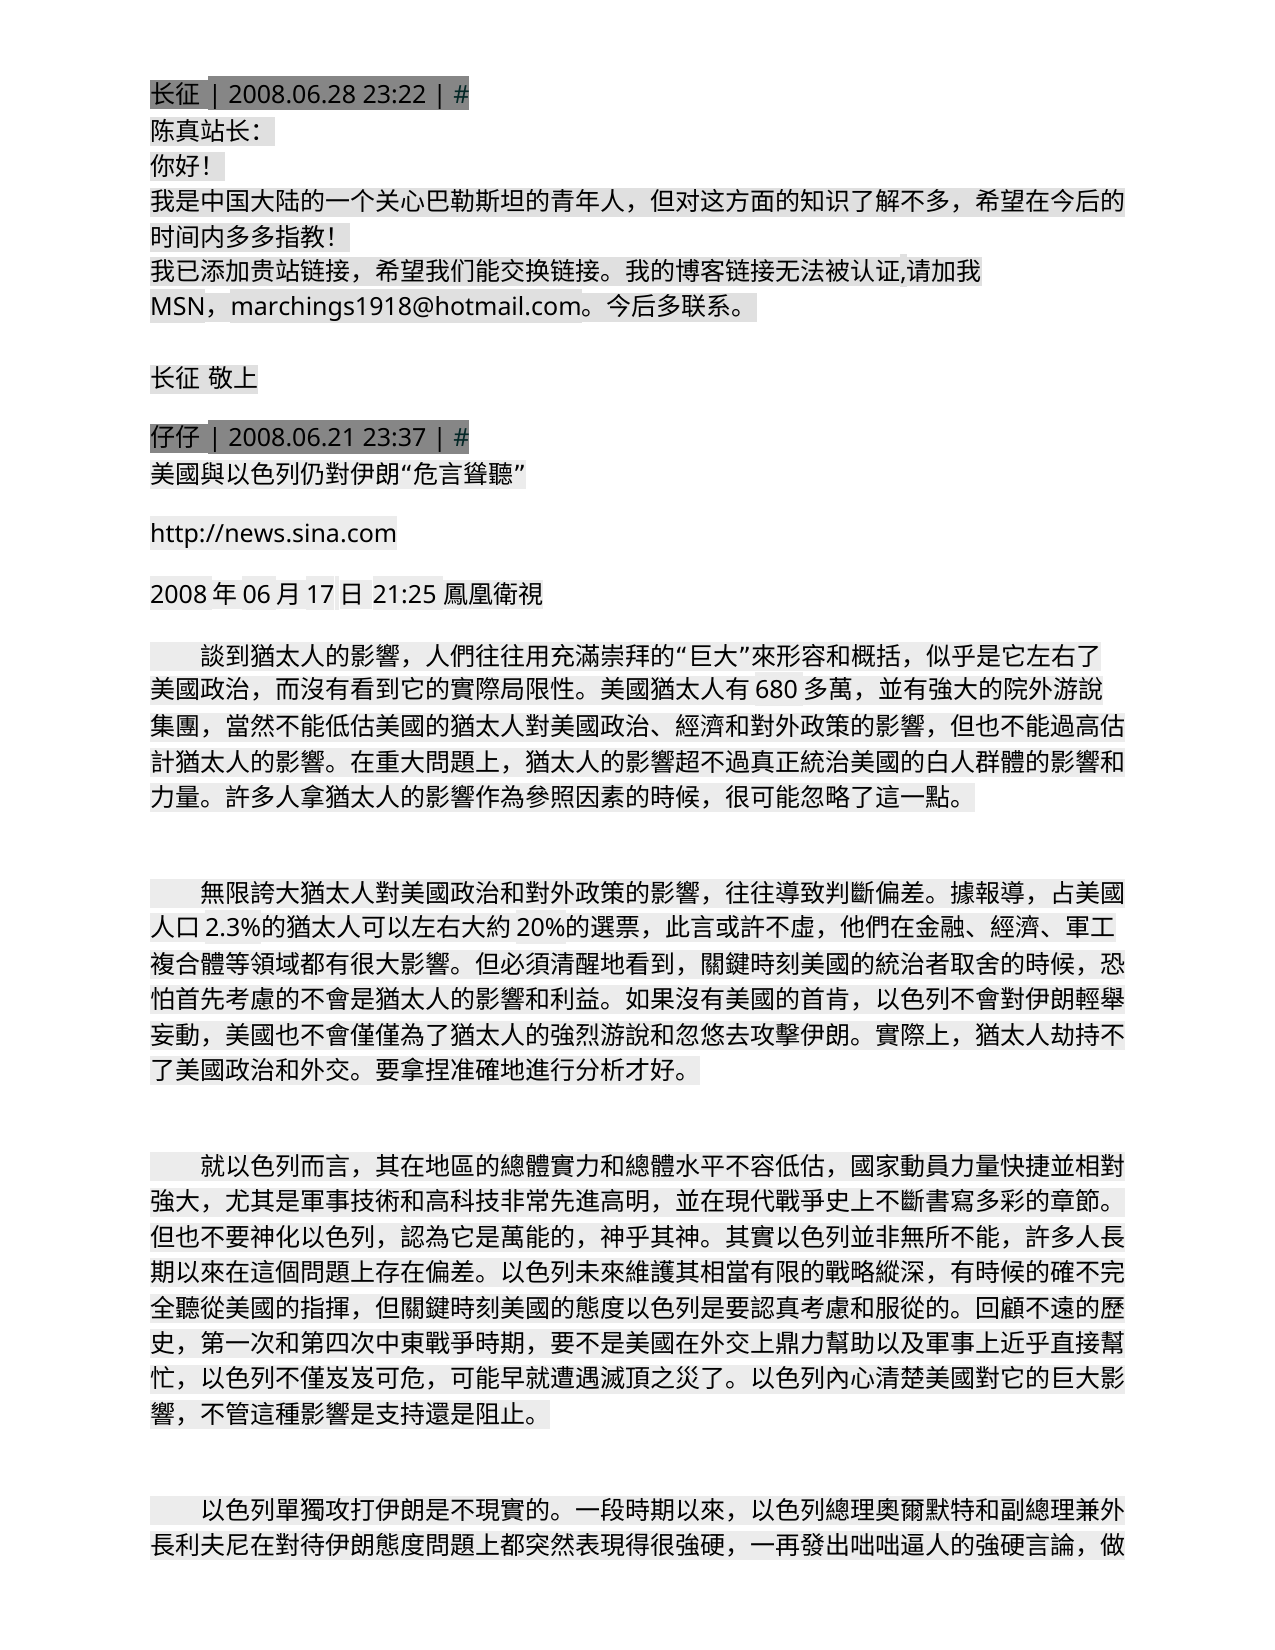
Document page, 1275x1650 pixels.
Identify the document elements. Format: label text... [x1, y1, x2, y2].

text 無限誇大猶太人對美國政治和對外政策的影響，往往導致判斷偏差。據報導，占美國人口2.3%的猶太人可以左右大約20%的選票，此言或許不虛，他們在金融、經濟、軍工複合體等領域都有很大影響。但必須清醒地看到，關鍵時刻美國的統治者取舍的時候，恐怕首先考慮的不會是猶太人的影響和利益。如果沒有美國的首肯，以色列不會對伊朗輕舉妄動，美國也不會僅僅為了猶太人的強烈游說和忽悠去攻擊伊朗。實際上，猶太人劫持不了美國政治和外交。要拿捏准確地進行分析才好。 [150, 837, 1125, 1085]
text 就以色列而言，其在地區的總體實力和總體水平不容低估，國家動員力量快捷並相對強大，尤其是軍事技術和高科技非常先進高明，並在現代戰爭史上不斷書寫多彩的章節。但也不要神化以色列，認為它是萬能的，神乎其神。其實以色列並非無所不能，許多人長期以來在這個問題上存在偏差。以色列未來維護其相當有限的戰略縱深，有時候的確不完全聽從美國的指揮，但關鍵時刻美國的態度以色列是要認真考慮和服從的。回顧不遠的歷史，第一次和第四次中東戰爭時期，要不是美國在外交上鼎力幫助以及軍事上近乎直接幫忙，以色列不僅岌岌可危，可能早就遭遇滅頂之災了。以色列內心清楚美國對它的巨大影響，不管這種影響是支持還是阻止。 [150, 1110, 1125, 1429]
text 以色列單獨攻打伊朗是不現實的。一段時期以來，以色列總理奧爾默特和副總理兼外長利夫尼在對待伊朗態度問題上都突然表現得很強硬，一再發出咄咄逼人的強硬言論，做出不管美國態度如何、以色列要單獨對伊朗動手、摧毀其核設施的架勢。這是有具體原因的。伊朗的核計劃對以色列的壓力自然很大，但也不是今天才有，它已經持續很長時間了。以色列總理和副總理近期相繼高調發難，多是出於個人前途考慮，為自己的政治道路造勢。 [150, 1454, 1125, 1560]
text 美國與以色列仍對伊朗“危言聳聽” [150, 454, 1125, 489]
text 談到猶太人的影響，人們往往用充滿崇拜的“巨大”來形容和概括，似乎是它左右了美國政治，而沒有看到它的實際局限性。美國猶太人有680多萬，並有強大的院外游說集團，當然不能低估美國的猶太人對美國政治、經濟和對外政策的影響，但也不能過高估計猶太人的影響。在重大問題上，猶太人的影響超不過真正統治美國的白人群體的影響和力量。許多人拿猶太人的影響作為參照因素的時候，很可能忽略了這一點。 [150, 635, 1125, 812]
text http://news.sina.com [150, 514, 1125, 550]
text 2008年06月17日 21:25 鳳凰衛視 [150, 575, 1125, 610]
text 长征 | 2008.06.28 23:22 | # [150, 75, 1125, 110]
text 仔仔 | 2008.06.21 23:37 | # [150, 419, 1125, 454]
text 陈真站长： 你好！ 我是中国大陆的一个关心巴勒斯坦的青年人，但对这方面的知识了解不多，希望在今后的时间内多多指教！ 我已添加贵站链接，希望我们能交换链接。我的博客链接无法被认证,请加我MSN，marchings1918@hotmail.com。今后多联系。 长征 敬上 [150, 110, 1125, 394]
